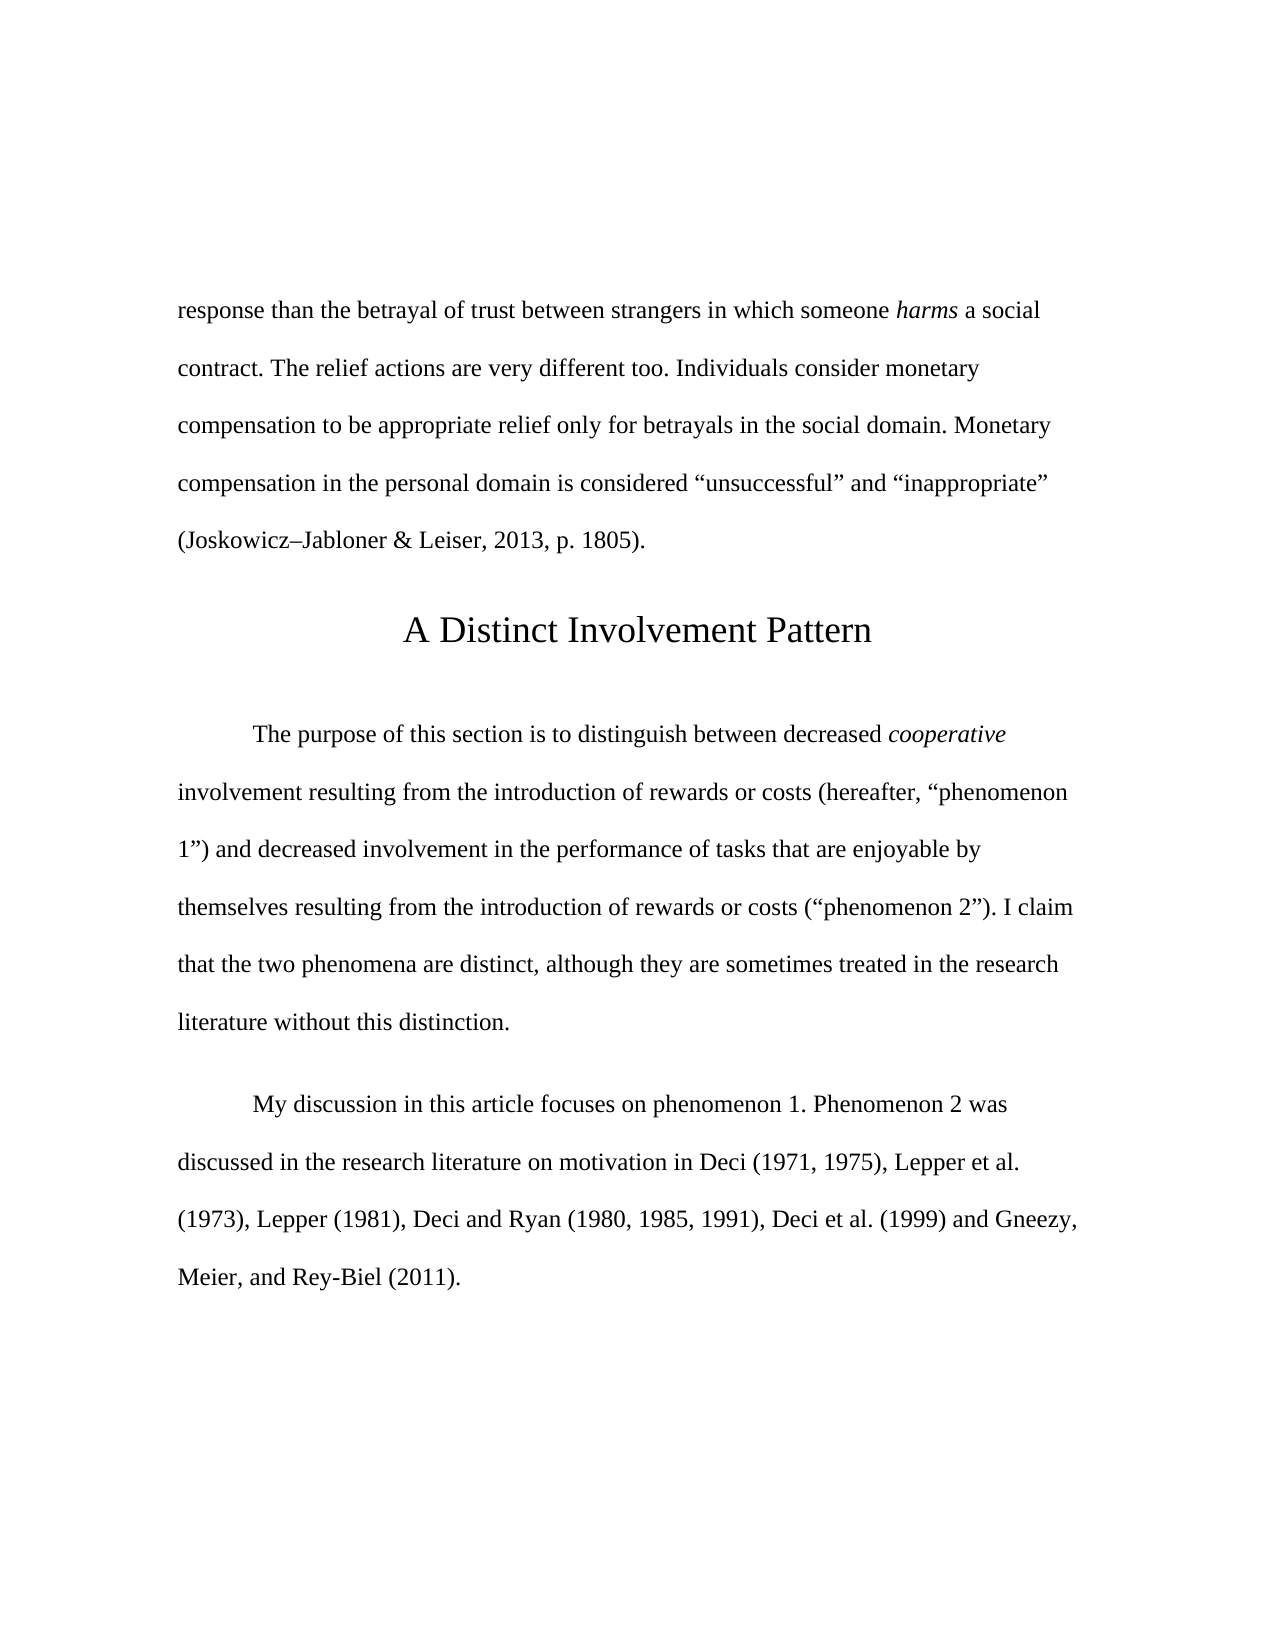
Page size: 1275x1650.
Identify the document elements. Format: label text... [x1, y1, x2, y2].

text A Distinct Involvement Pattern [177, 608, 1098, 651]
text response than the betrayal of trust between strangers in which someone harms a social contract. The relief actions are very different too. Individuals consider monetary compensation to be appropriate relief only for betrayals in the social domain. Monetary compensation in the personal domain is considered “unsuccessful” and “inappropriate” (Joskowicz–Jabloner & Leiser, 2013, p. 1805). [177, 295, 1098, 554]
text The purpose of this section is to distinguish between decreased cooperative involvement resulting from the introduction of rewards or costs (hereafter, “phenomenon 1”) and decreased involvement in the performance of tasks that are enjoyable by themselves resulting from the introduction of rewards or costs (“phenomenon 2”). I claim that the two phenomena are distinct, although they are sometimes treated in the research literature without this distinction. [177, 719, 1098, 1035]
text My discussion in this article focuses on phenomenon 1. Phenomenon 2 was discussed in the research literature on motivation in Deci (1971, 1975), Lepper et al. (1973), Lepper (1981), Deci and Ryan (1980, 1985, 1991), Deci et al. (1999) and Gneezy, Meier, and Rey-Biel (2011). [177, 1089, 1098, 1290]
